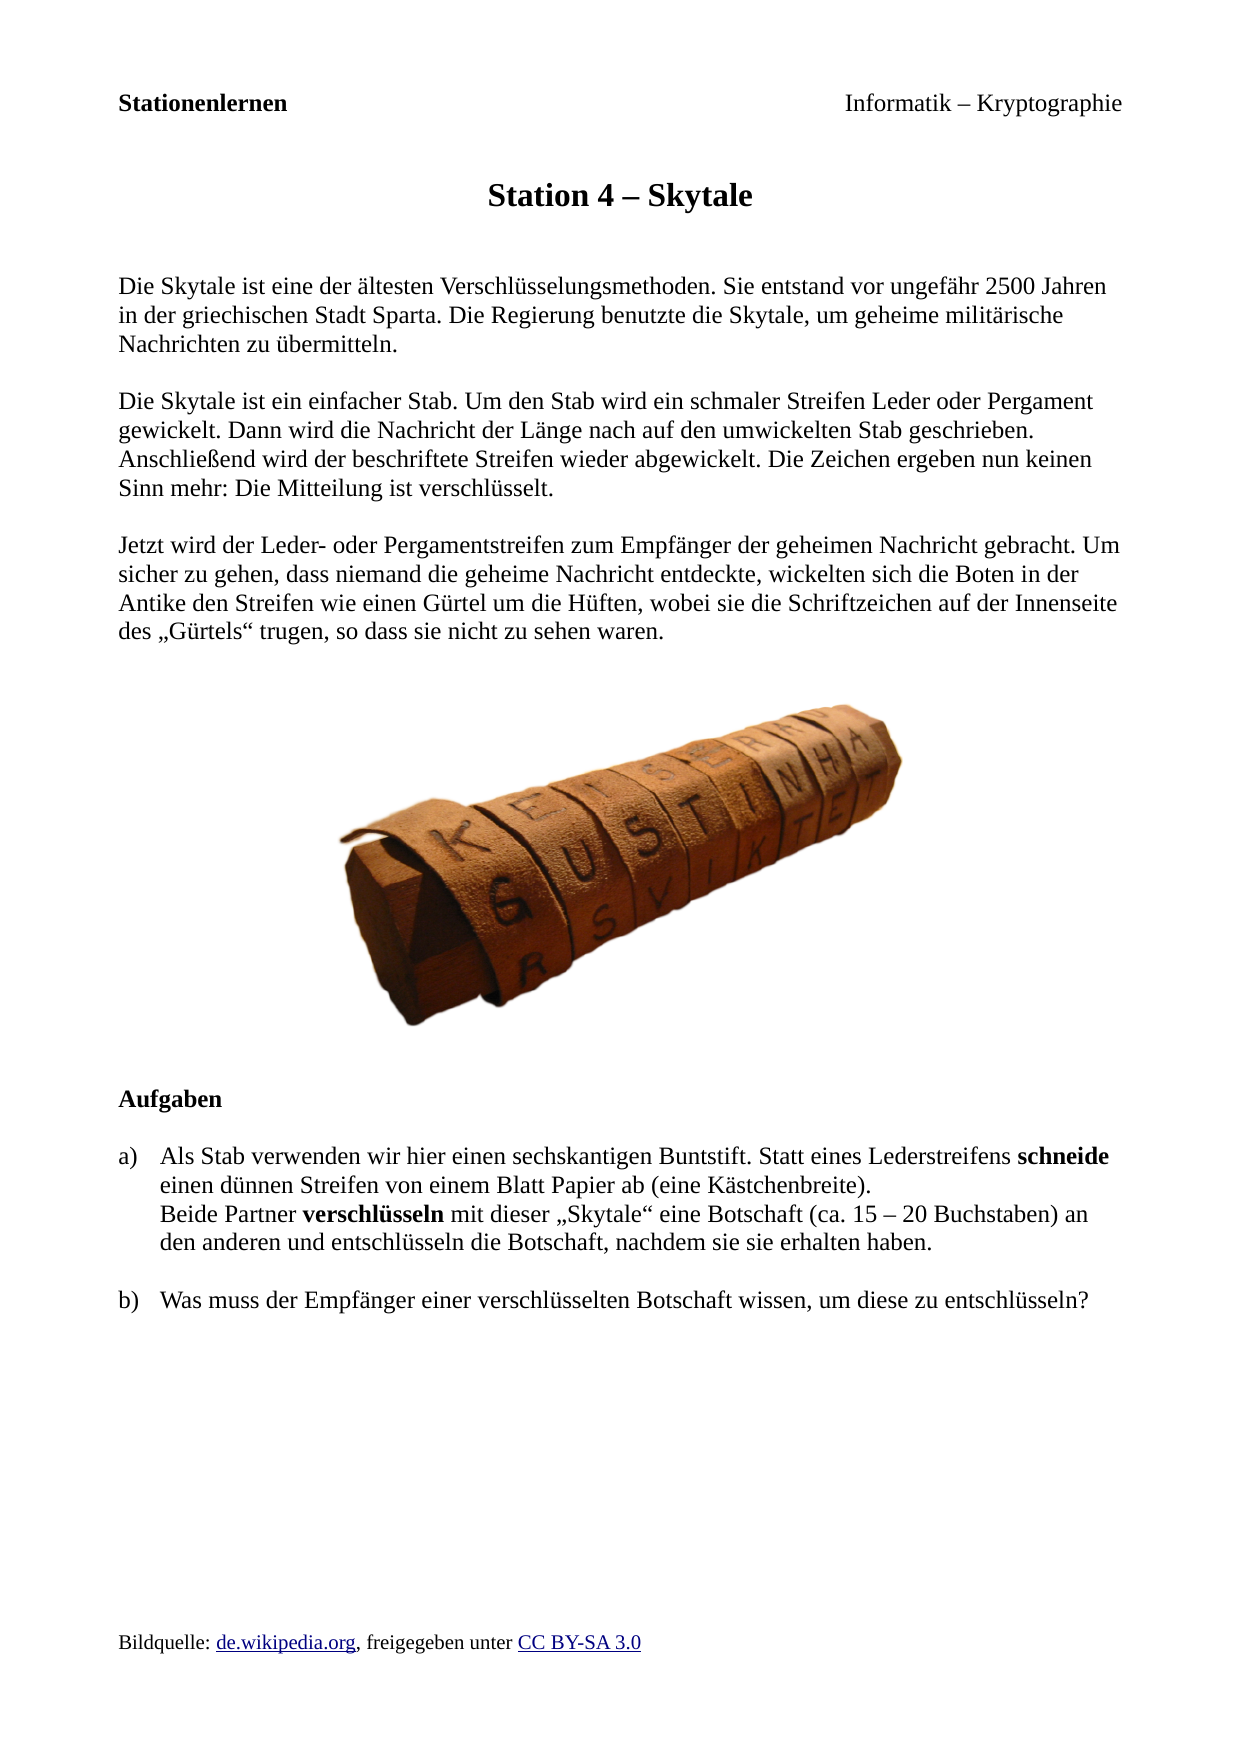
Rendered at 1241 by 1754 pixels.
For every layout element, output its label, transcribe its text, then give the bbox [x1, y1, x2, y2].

picture [337, 702, 904, 1027]
text Die Skytale ist eine der ältesten Verschlüsselungsmethoden. Sie entstand vor ungefähr 2500 Jahren in der griechischen Stadt Sparta. Die Regierung benutzte die Skytale, um geheime militärische Nachrichten zu übermitteln. [118, 271, 1122, 358]
text Aufgaben [118, 1084, 1122, 1112]
list Als Stab verwenden wir hier einen sechskantigen Buntstift. Statt eines Lederstreifens schneide einen dünnen Streifen von einem Blatt Papier ab (eine Kästchenbreite). Beide Partner verschlüsseln mit dieser „Skytale“ eine Botschaft (ca. 15 – 20 Buchstaben) an den anderen und entschlüsseln die Botschaft, nachdem sie sie erhalten haben. [118, 1141, 1122, 1256]
text Jetzt wird der Leder- oder Pergamentstreifen zum Empfänger der geheimen Nachricht gebracht. Um sicher zu gehen, dass niemand die geheime Nachricht entdeckte, wickelten sich die Boten in der Antike den Streifen wie einen Gürtel um die Hüften, wobei sie die Schriftzeichen auf der Innenseite des „Gürtels“ trugen, so dass sie nicht zu sehen waren. [118, 530, 1122, 645]
text Station 4 – Skytale [118, 176, 1122, 214]
list Was muss der Empfänger einer verschlüsselten Botschaft wissen, um diese zu entschlüsseln? [118, 1285, 1122, 1314]
text Die Skytale ist ein einfacher Stab. Um den Stab wird ein schmaler Streifen Leder oder Pergament gewickelt. Dann wird die Nachricht der Länge nach auf den umwickelten Stab geschrieben. Anschließend wird der beschriftete Streifen wieder abgewickelt. Die Zeichen ergeben nun keinen Sinn mehr: Die Mitteilung ist verschlüsselt. [118, 386, 1122, 501]
text Bildquelle: de.wikipedia.org, freigegeben unter CC BY-SA 3.0 [118, 1630, 1122, 1654]
